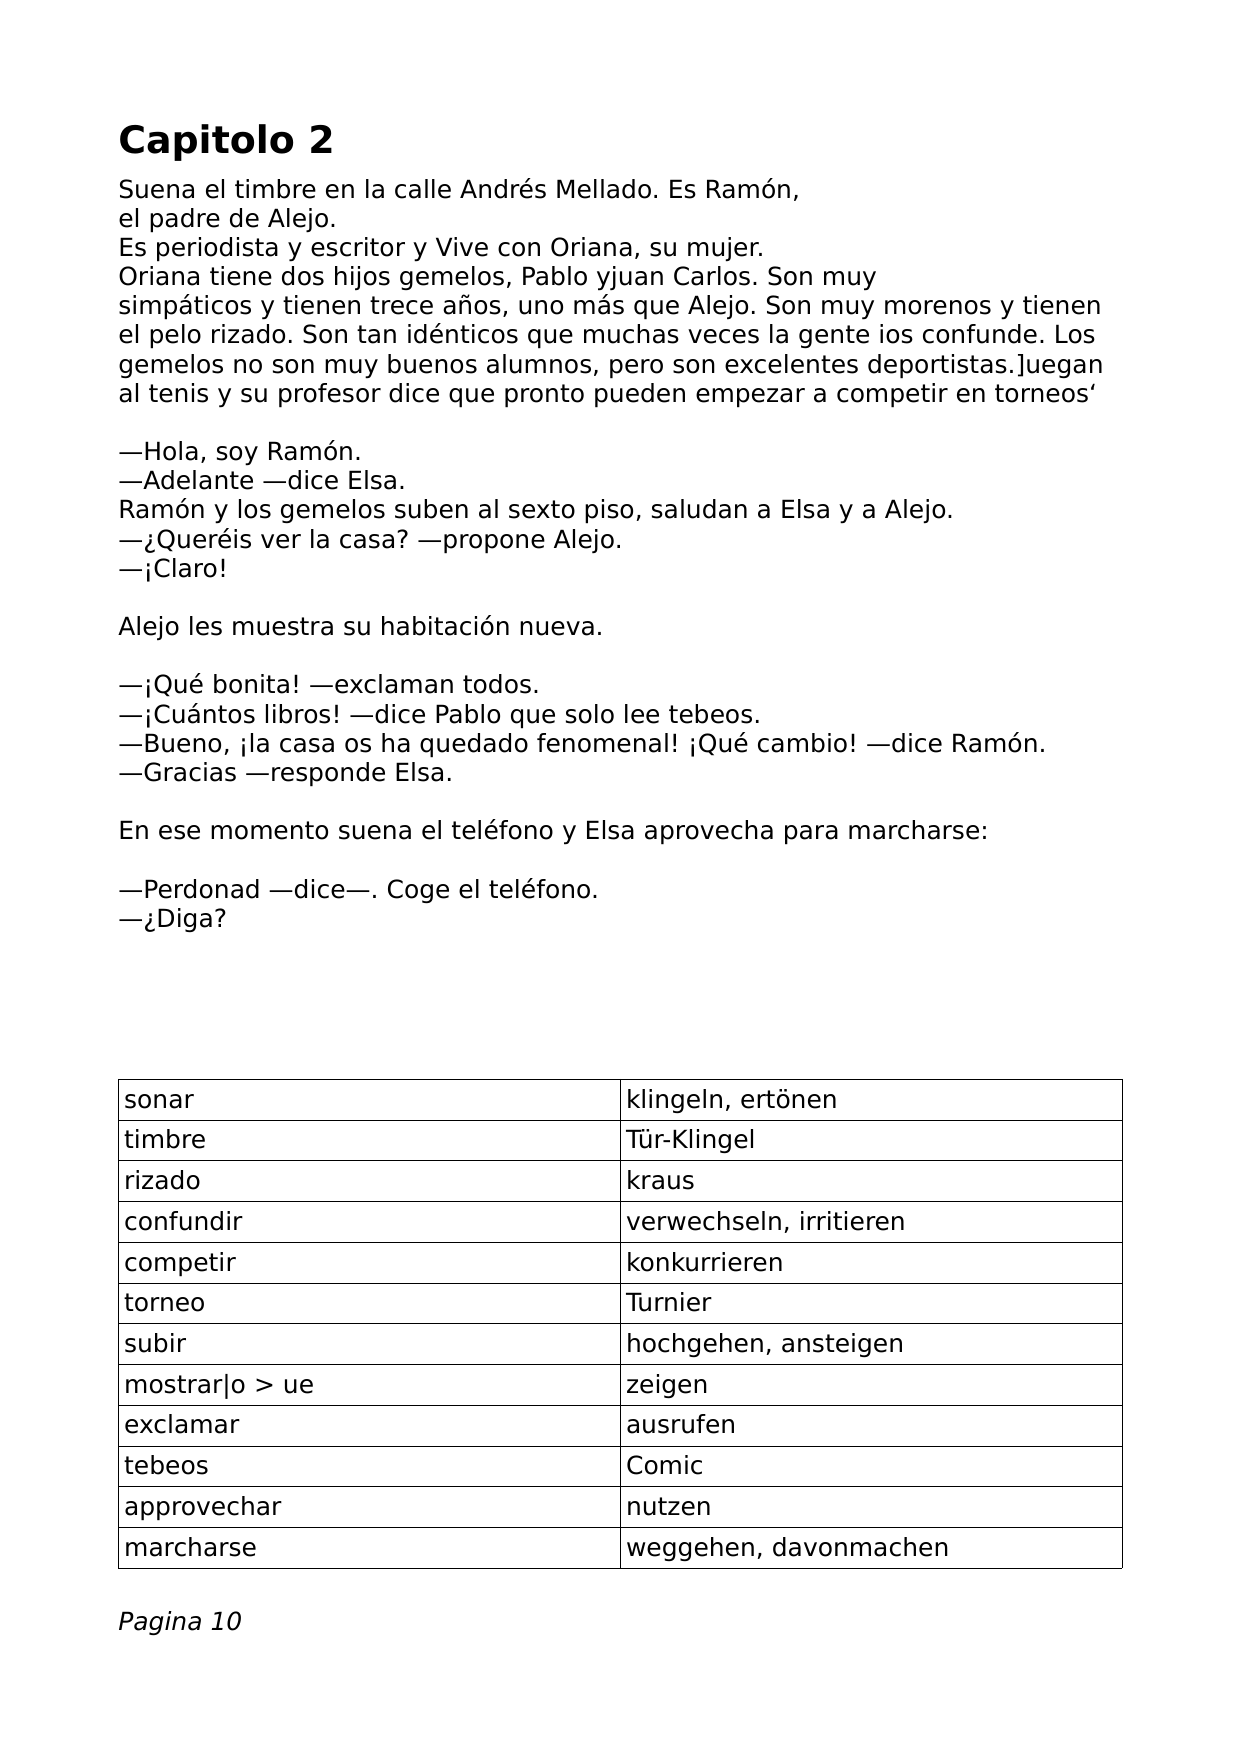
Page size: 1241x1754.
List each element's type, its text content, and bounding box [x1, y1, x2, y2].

text Es periodista y escritor y Vive con Oriana, su mujer. [118, 233, 1122, 262]
table_cell Tür-Klingel [621, 1121, 1122, 1160]
table_header klingeln, ertönen [621, 1080, 1122, 1120]
text simpáticos y tienen trece años, uno más que Alejo. Son muy morenos y tienen el pelo rizado. Son tan idénticos que muchas veces la gente ios confunde. Los gemelos no son muy buenos alumnos, pero son excelentes deportistas.]uegan al tenis y su profesor dice que pronto pueden empezar a competir en torneos‘ [118, 291, 1122, 408]
text —¡Claro! [118, 554, 1122, 583]
table_cell hochgehen, ansteigen [621, 1324, 1122, 1364]
text —Adelante —dice Elsa. [118, 466, 1122, 496]
table_cell tebeos [119, 1447, 620, 1486]
table_cell timbre [119, 1121, 620, 1160]
table_cell ausrufen [621, 1406, 1122, 1446]
table_cell exclamar [119, 1406, 620, 1446]
text el padre de Alejo. [118, 204, 1122, 233]
text Suena el timbre en la calle Andrés Mellado. Es Ramón, [118, 175, 1122, 204]
table_cell confundir [119, 1202, 620, 1242]
text —Perdonad —dice—. Coge el teléfono. [118, 875, 1122, 904]
text En ese momento suena el teléfono y Elsa aprovecha para marcharse: [118, 816, 1122, 846]
subtitle Capitolo 2 [118, 118, 1122, 162]
text Oriana tiene dos hijos gemelos, Pablo yjuan Carlos. Son muy [118, 262, 1122, 291]
table_cell nutzen [621, 1487, 1122, 1527]
table_cell konkurrieren [621, 1243, 1122, 1283]
text —¡Qué bonita! —exclaman todos. [118, 671, 1122, 700]
text —Bueno, ¡la casa os ha quedado fenomenal! ¡Qué cambio! —dice Ramón. [118, 729, 1122, 758]
table_cell verwechseln, irritieren [621, 1202, 1122, 1242]
text —Gracias —responde Elsa. [118, 758, 1122, 787]
text Alejo les muestra su habitación nueva. [118, 612, 1122, 641]
table_cell mostrar|o > ue [119, 1365, 620, 1405]
table_cell marcharse [119, 1528, 620, 1568]
table_cell rizado [119, 1161, 620, 1201]
table_cell kraus [621, 1161, 1122, 1201]
table_cell torneo [119, 1284, 620, 1323]
text —¿Queréis ver la casa? —propone Alejo. [118, 525, 1122, 554]
text Ramón y los gemelos suben al sexto piso, saludan a Elsa y a Alejo. [118, 496, 1122, 525]
text —¿Diga? [118, 904, 1122, 933]
table_cell competir [119, 1243, 620, 1283]
text —Hola, soy Ramón. [118, 437, 1122, 466]
table_cell approvechar [119, 1487, 620, 1527]
table_cell weggehen, davonmachen [621, 1528, 1122, 1568]
table_header sonar [119, 1080, 620, 1120]
table_cell zeigen [621, 1365, 1122, 1405]
table_cell subir [119, 1324, 620, 1364]
table_cell Comic [621, 1447, 1122, 1486]
table_cell Turnier [621, 1284, 1122, 1323]
text —¡Cuántos libros! —dice Pablo que solo lee tebeos. [118, 700, 1122, 729]
